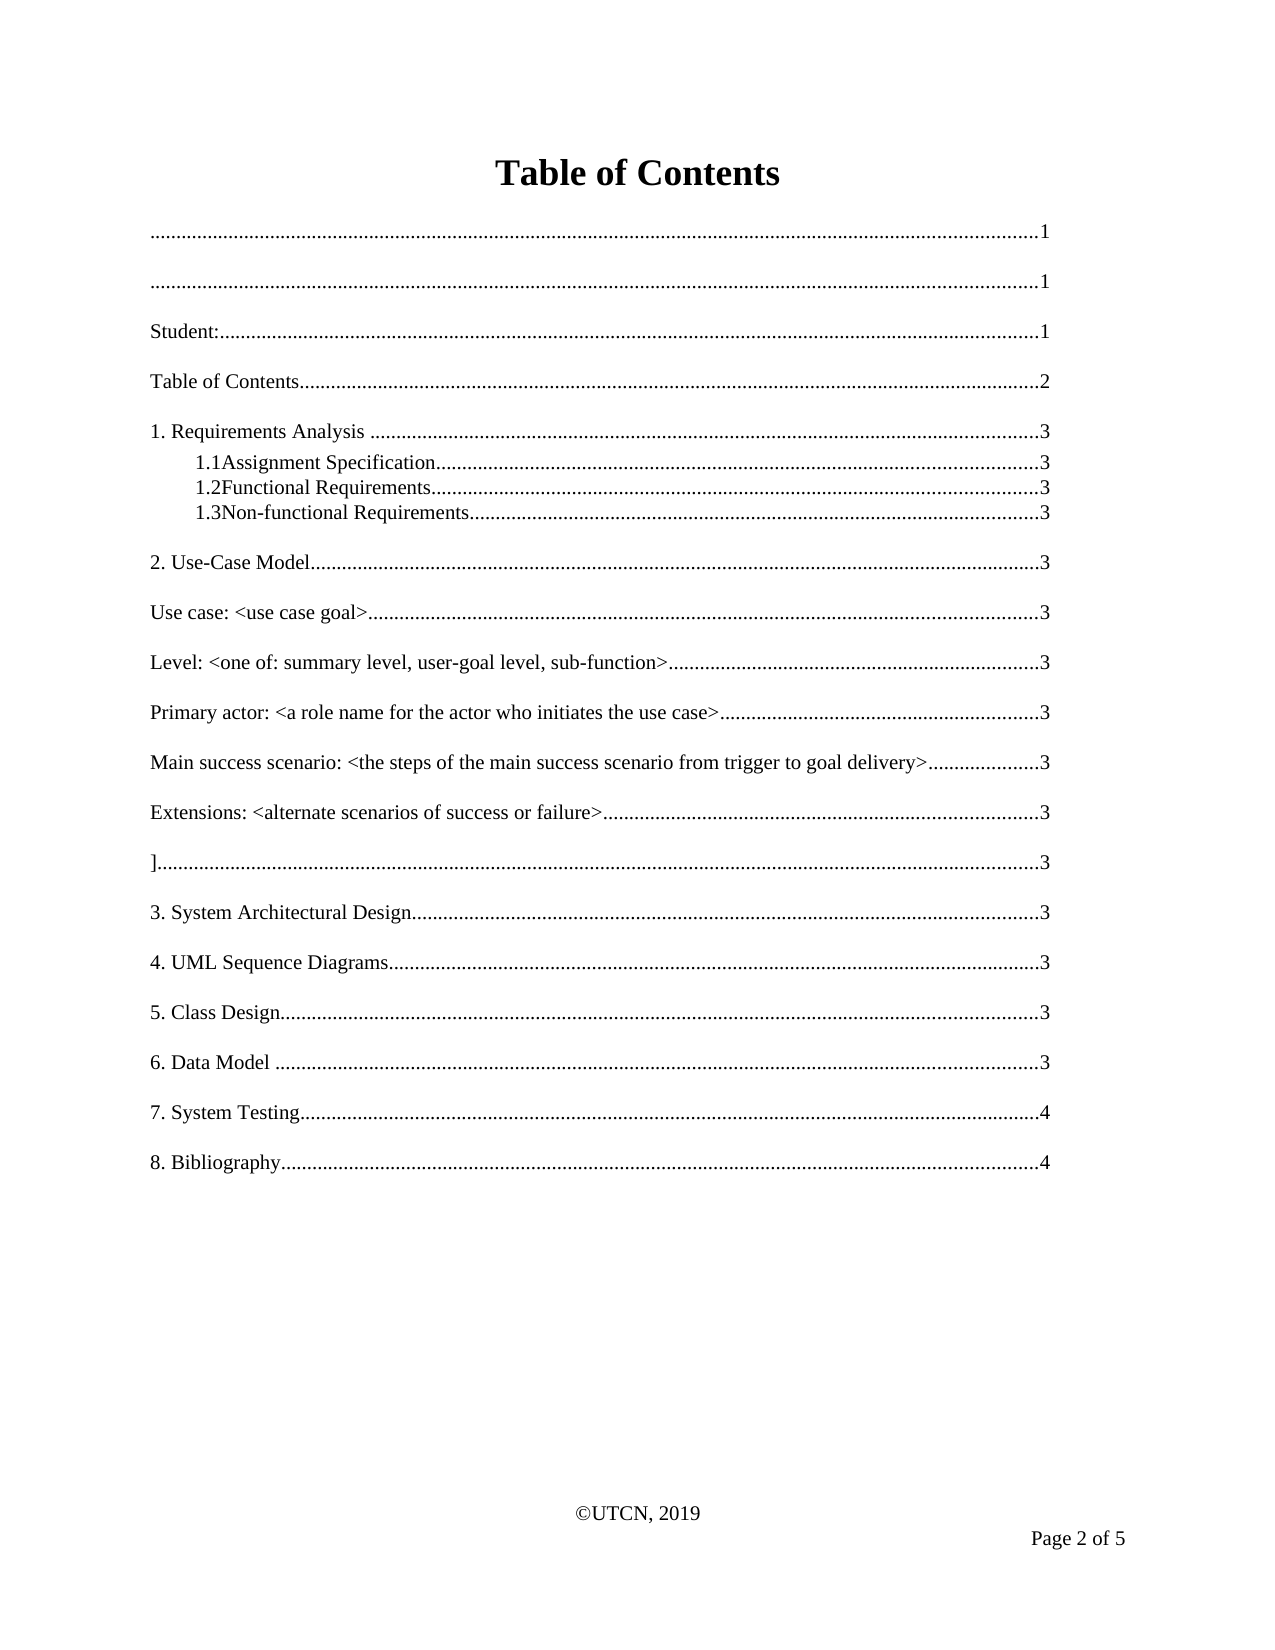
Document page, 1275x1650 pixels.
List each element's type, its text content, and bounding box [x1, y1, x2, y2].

text 6. Data Model 3 [150, 1049, 1050, 1074]
text 7. System Testing 4 [150, 1099, 1050, 1124]
text 1.3Non-functional Requirements 3 [195, 499, 1050, 524]
text 1. Requirements Analysis 3 [150, 418, 1050, 443]
text Level: <one of: summary level, user-goal level, sub-function> 3 [150, 649, 1050, 674]
text Table of Contents 2 [150, 368, 1050, 393]
text ] 3 [150, 849, 1050, 874]
text 3. System Architectural Design 3 [150, 899, 1050, 924]
text 2. Use-Case Model 3 [150, 549, 1050, 574]
title Table of Contents [150, 150, 1125, 193]
text Extensions: <alternate scenarios of success or failure> 3 [150, 799, 1050, 824]
text Primary actor: <a role name for the actor who initiates the use case> 3 [150, 699, 1050, 724]
text Use case: <use case goal> 3 [150, 599, 1050, 624]
text 1 [150, 268, 1050, 293]
text 1 [150, 218, 1050, 243]
text Main success scenario: <the steps of the main success scenario from trigger to goal delivery> 3 [150, 749, 1050, 774]
text 1.1Assignment Specification 3 [195, 449, 1050, 474]
text Student: 1 [150, 318, 1050, 343]
text 4. UML Sequence Diagrams 3 [150, 949, 1050, 974]
text 1.2Functional Requirements 3 [195, 474, 1050, 499]
text 5. Class Design 3 [150, 999, 1050, 1024]
text 8. Bibliography 4 [150, 1149, 1050, 1174]
